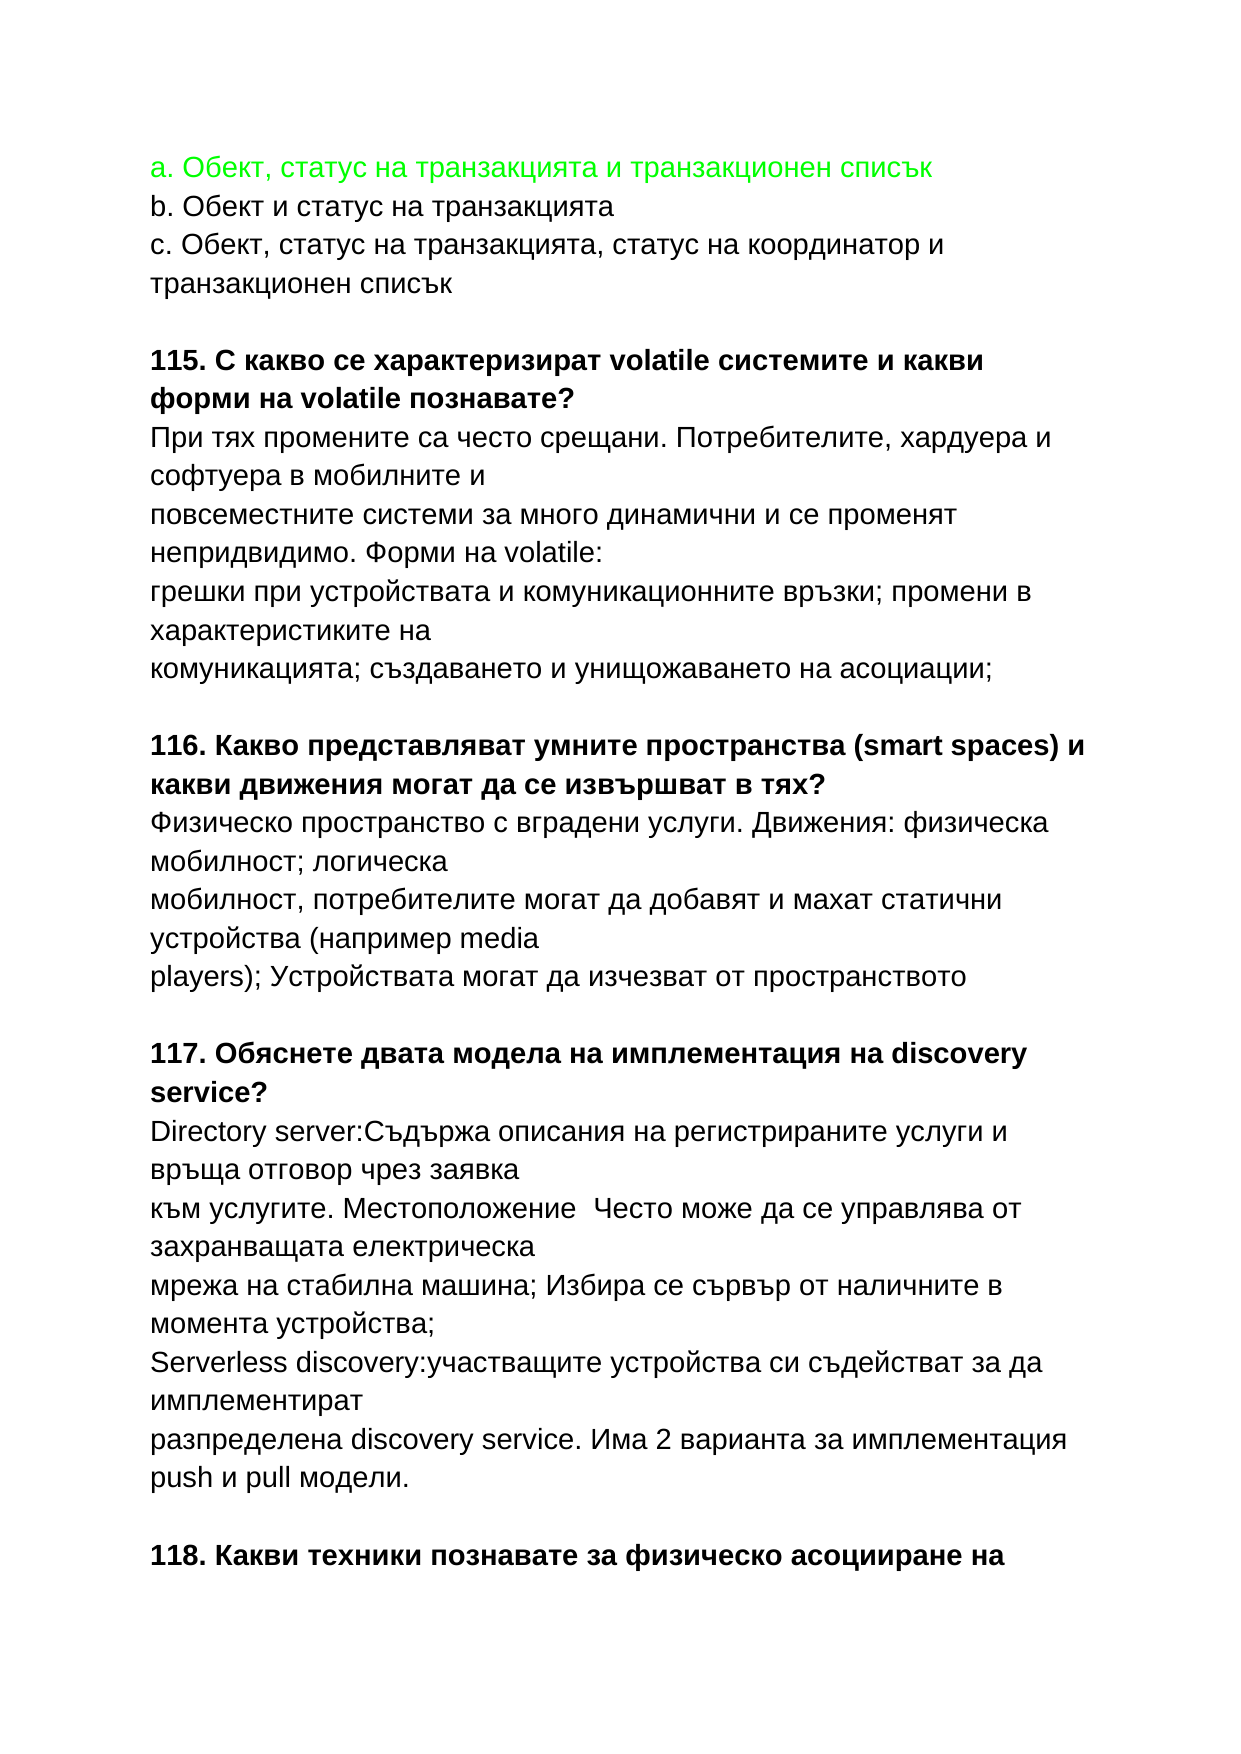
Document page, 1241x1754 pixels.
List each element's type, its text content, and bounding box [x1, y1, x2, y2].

text c. Обект, статус на транзакцията, статус на координатор и транзакционен списък [150, 227, 1090, 299]
text 117. Обяснете двата модела на имплементация на discovery service? [150, 1036, 1090, 1108]
text 118. Какви техники познавате за физическо асоцииране на [150, 1537, 1090, 1571]
text мрежа на стабилна машина; Избира се сървър от наличните в момента устройства; [150, 1268, 1090, 1340]
text повсеместните системи за много динамични и се променят непридвидимо. Форми на volatile: [150, 497, 1090, 569]
text към услугите. Местоположение ­ Често може да се управлява от захранващата електрическа [150, 1191, 1090, 1263]
text a. Обект, статус на транзакцията и транзакционен списък [150, 150, 1090, 183]
text 115. С какво се характеризират volatile системите и какви форми на volatile познавате? [150, 343, 1090, 415]
text Физическо пространство с вградени услуги. Движения: физическа мобилност; логическа [150, 805, 1090, 877]
text players); Устройствата могат да изчезват от пространството [150, 959, 1090, 993]
text Serverless discovery:участващите устройства си съдействат за да имплементират [150, 1345, 1090, 1417]
text мобилност, потребителите могат да добавят и махат статични устройства (например media [150, 882, 1090, 954]
text грешки при устройствата и комуникационните връзки; промени в характеристиките на [150, 574, 1090, 646]
text b. Обект и статус на транзакцията [150, 188, 1090, 222]
text При тях промените са често срещани. Потребителите, хардуера и софтуера в мобилните и [150, 420, 1090, 492]
text Directory server:Съдържа описания на регистрираните услуги и връща отговор чрез заявка [150, 1113, 1090, 1186]
text разпределена discovery service. Има 2 варианта за имплементация ­ push и pull модели. [150, 1422, 1090, 1494]
text 116. Какво представляват умните пространства (smart spaces) и какви движения могат да се извършват в тях? [150, 728, 1090, 800]
text комуникацията; създаването и унищожаването на асоциации; [150, 651, 1090, 684]
